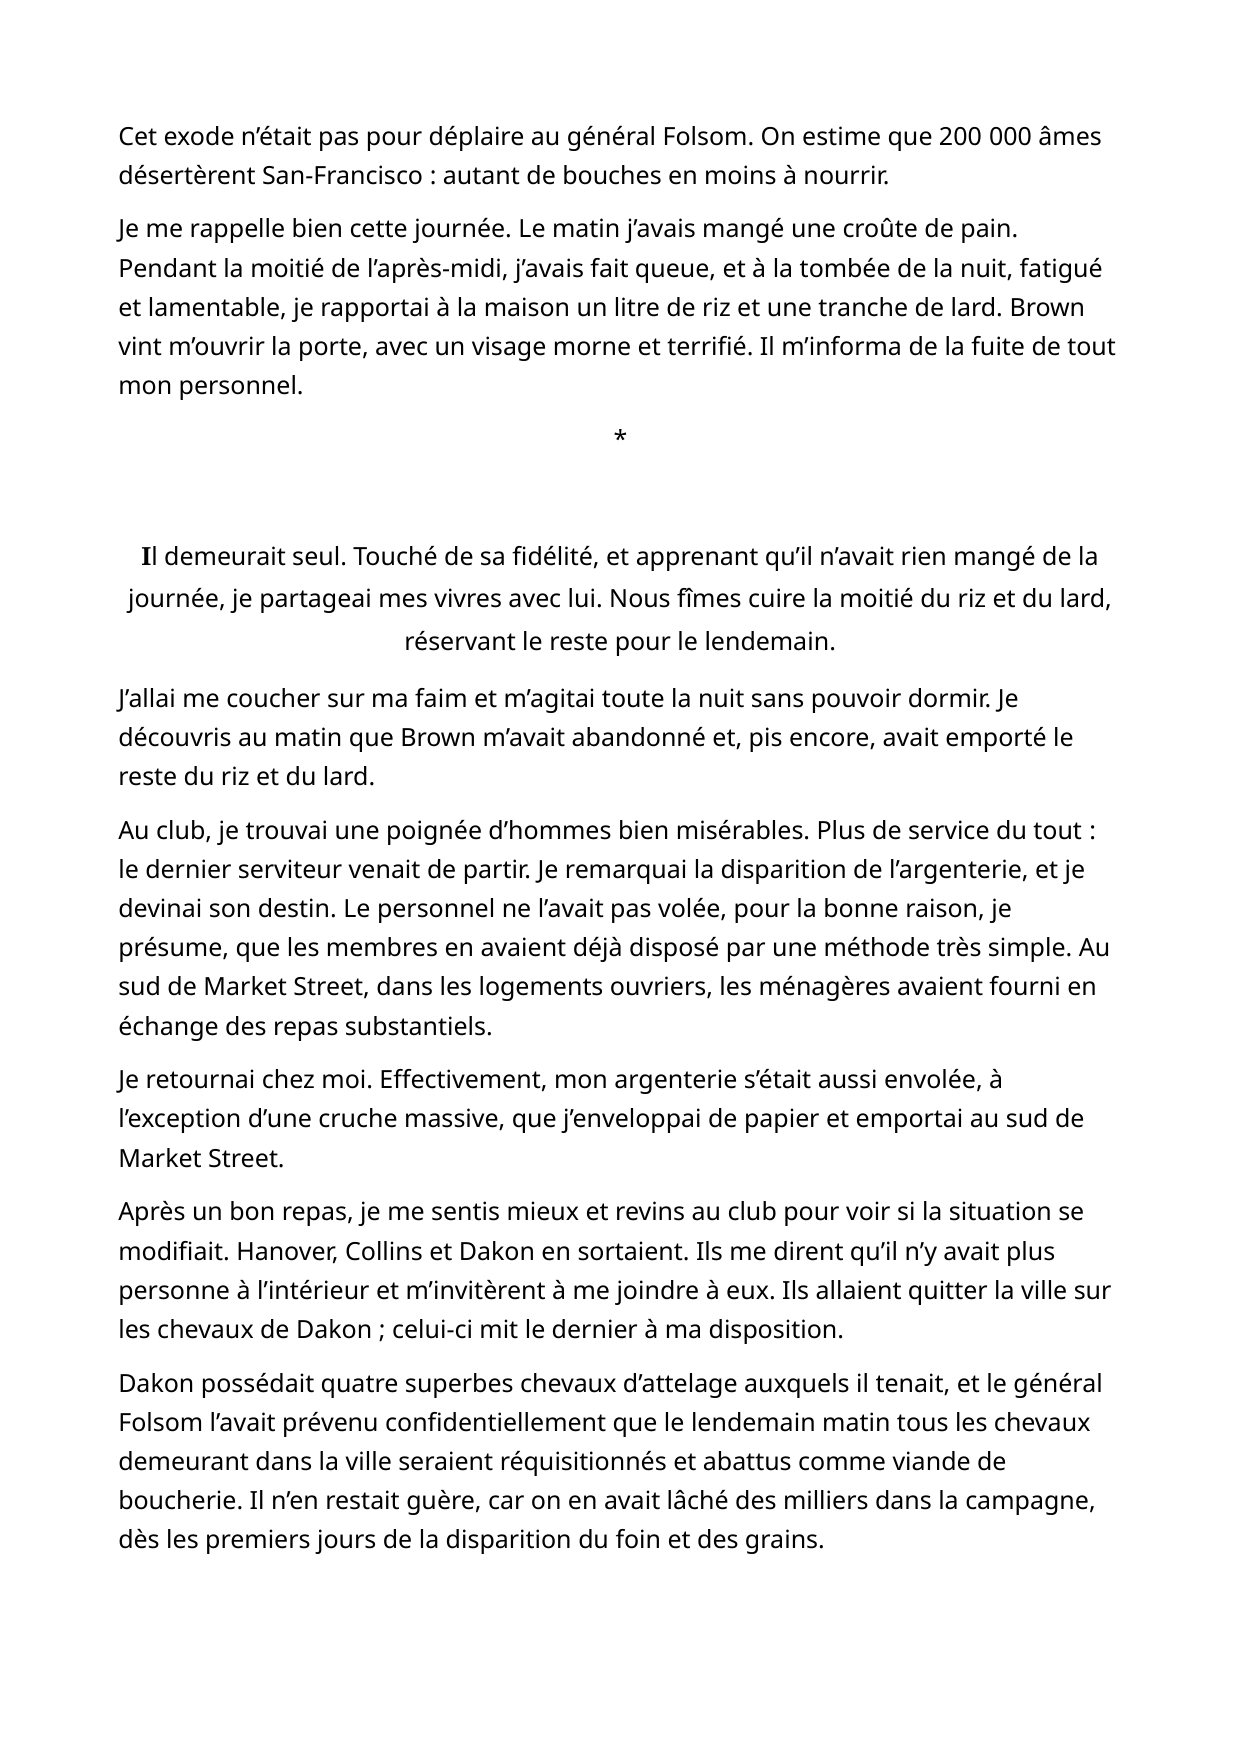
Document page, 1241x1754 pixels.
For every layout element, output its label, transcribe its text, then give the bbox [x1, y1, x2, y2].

text Cet exode n’était pas pour déplaire au général Folsom. On estime que 200 000 âmes désertèrent San-Francisco : autant de bouches en moins à nourrir. [118, 118, 1122, 191]
text Il demeurait seul. Touché de sa fidélité, et apprenant qu’il n’avait rien mangé de la journée, je partageai mes vivres avec lui. Nous fîmes cuire la moitié du riz et du lard, réservant le reste pour le lendemain. [118, 538, 1122, 657]
text Au club, je trouvai une poignée d’hommes bien misérables. Plus de service du tout : le dernier serviteur venait de partir. Je remarquai la disparition de l’argenterie, et je devinai son destin. Le personnel ne l’avait pas volée, pour la bonne raison, je présume, que les membres en avaient déjà disposé par une méthode très simple. Au sud de Market Street, dans les logements ouvriers, les ménagères avaient fourni en échange des repas substantiels. [118, 812, 1122, 1042]
text * [118, 421, 1122, 456]
text Je retournai chez moi. Effectivement, mon argenterie s’était aussi envolée, à l’exception d’une cruche massive, que j’enveloppai de papier et emportai au sud de Market Street. [118, 1062, 1122, 1174]
text Après un bon repas, je me sentis mieux et revins au club pour voir si la situation se modifiait. Hanover, Collins et Dakon en sortaient. Ils me dirent qu’il n’y avait plus personne à l’intérieur et m’invitèrent à me joindre à eux. Ils allaient quitter la ville sur les chevaux de Dakon ; celui-ci mit le dernier à ma disposition. [118, 1194, 1122, 1346]
text Dakon possédait quatre superbes chevaux d’attelage auxquels il tenait, et le général Folsom l’avait prévenu confidentiellement que le lendemain matin tous les chevaux demeurant dans la ville seraient réquisitionnés et abattus comme viande de boucherie. Il n’en restait guère, car on en avait lâché des milliers dans la campagne, dès les premiers jours de la disparition du foin et des grains. [118, 1365, 1122, 1556]
text J’allai me coucher sur ma faim et m’agitai toute la nuit sans pouvoir dormir. Je découvris au matin que Brown m’avait abandonné et, pis encore, avait emporté le reste du riz et du lard. [118, 680, 1122, 793]
text Je me rappelle bien cette journée. Le matin j’avais mangé une croûte de pain. Pendant la moitié de l’après-midi, j’avais fait queue, et à la tombée de la nuit, fatigué et lamentable, je rapportai à la maison un litre de riz et une tranche de lard. Brown vint m’ouvrir la porte, avec un visage morne et terrifié. Il m’informa de la fuite de tout mon personnel. [118, 211, 1122, 402]
